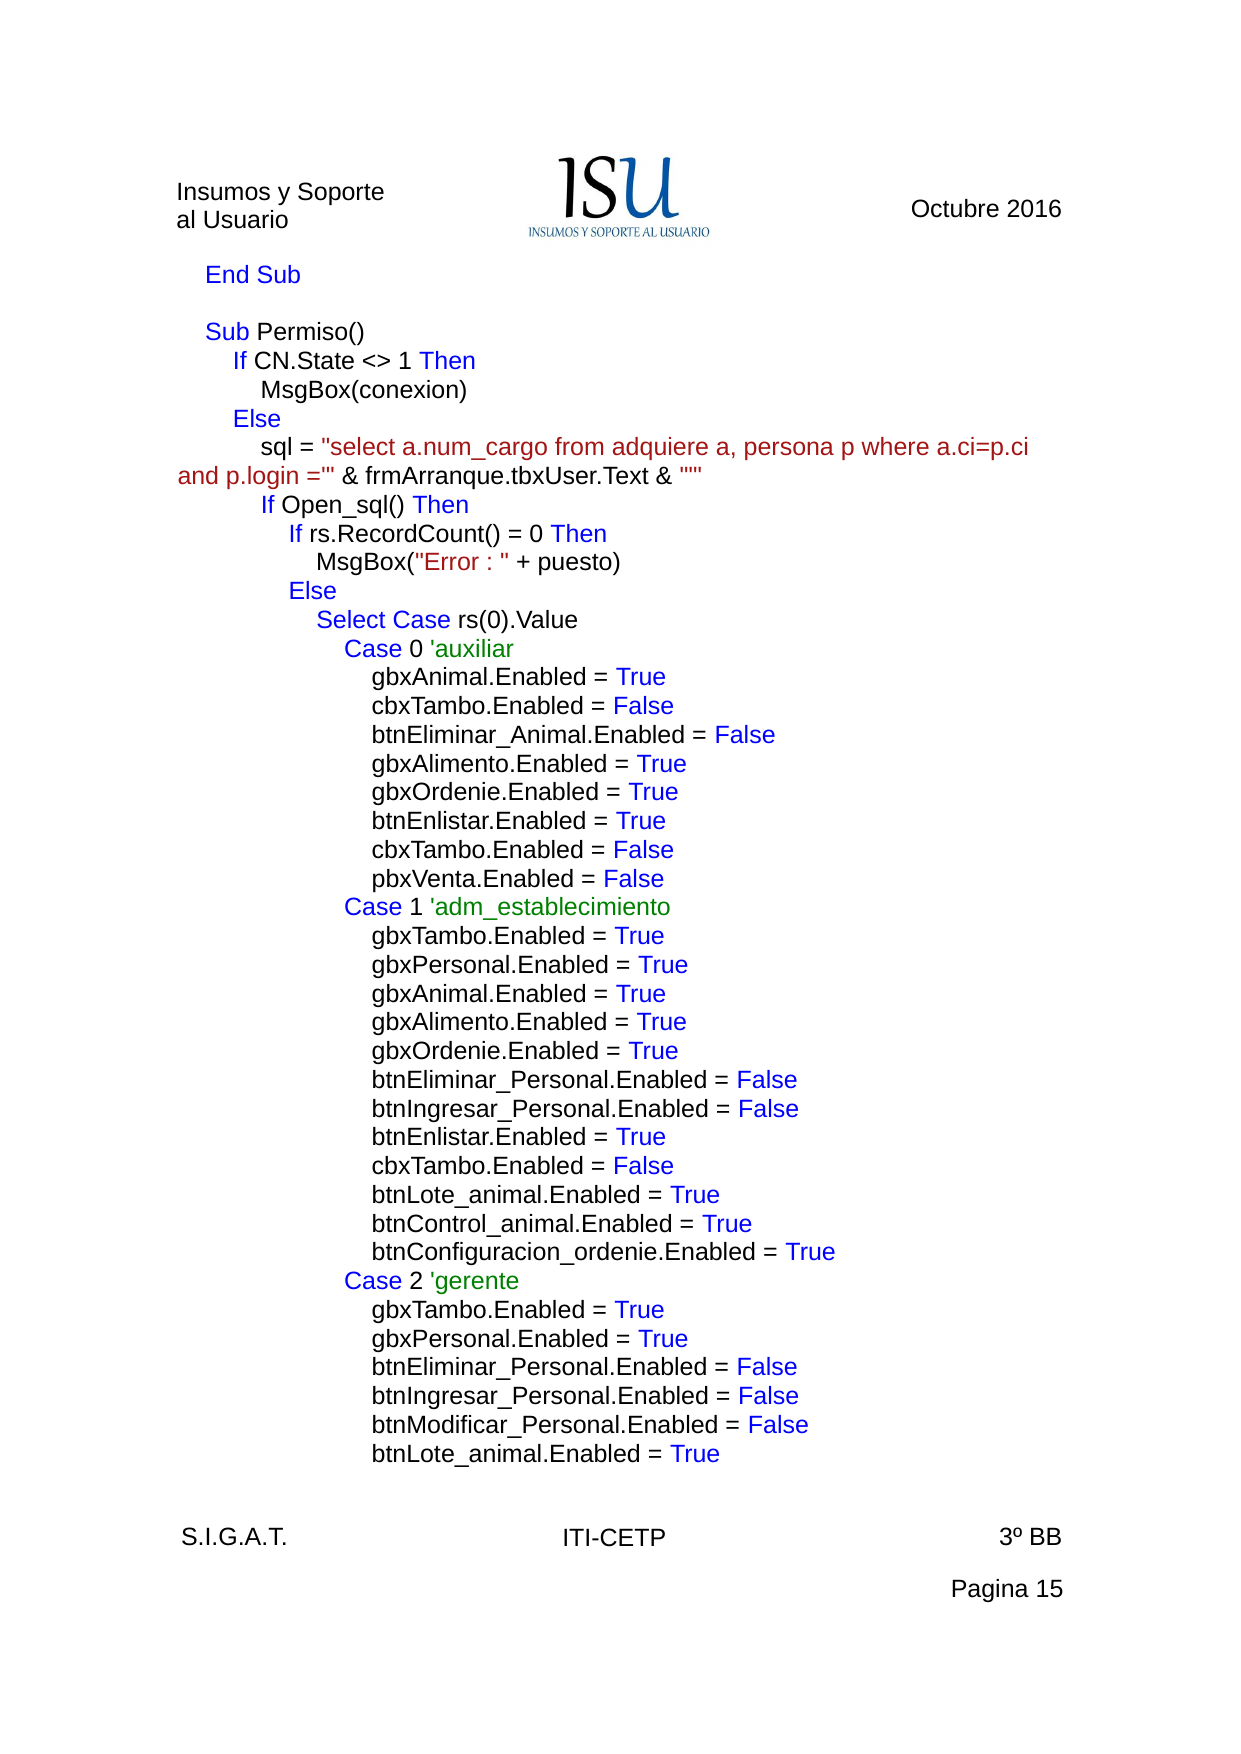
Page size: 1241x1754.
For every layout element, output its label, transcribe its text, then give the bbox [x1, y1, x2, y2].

text MsgBox(conexion) [177, 375, 1063, 403]
text gbxOrdenie.Enabled = True [177, 777, 1063, 806]
text gbxAnimal.Enabled = True [177, 662, 1063, 691]
text btnEnlistar.Enabled = True [177, 1122, 1063, 1151]
text End Sub [177, 260, 1063, 288]
text Select Case rs(0).Value [177, 605, 1063, 633]
text gbxPersonal.Enabled = True [177, 950, 1063, 978]
text btnConfiguracion_ordenie.Enabled = True [177, 1237, 1063, 1266]
text cbxTambo.Enabled = False [177, 835, 1063, 863]
text btnEliminar_Personal.Enabled = False [177, 1352, 1063, 1381]
text btnEliminar_Animal.Enabled = False [177, 720, 1063, 748]
text Else [177, 403, 1063, 432]
text gbxTambo.Enabled = True [177, 1295, 1063, 1323]
text btnLote_animal.Enabled = True [177, 1180, 1063, 1208]
text btnIngresar_Personal.Enabled = False [177, 1093, 1063, 1122]
text cbxTambo.Enabled = False [177, 1151, 1063, 1180]
text btnEliminar_Personal.Enabled = False [177, 1065, 1063, 1093]
text pbxVenta.Enabled = False [177, 863, 1063, 892]
text If rs.RecordCount() = 0 Then [177, 518, 1063, 547]
text Case 1 'adm_establecimiento [177, 892, 1063, 921]
text sql = "select a.num_cargo from adquiere a, persona p where a.ci=p.ci and p.login ='" & frmArranque.tbxUser.Text & "'" [177, 432, 1063, 490]
text gbxOrdenie.Enabled = True [177, 1036, 1063, 1065]
text gbxAnimal.Enabled = True [177, 978, 1063, 1007]
text If Open_sql() Then [177, 490, 1063, 518]
text btnEnlistar.Enabled = True [177, 806, 1063, 835]
text Else [177, 576, 1063, 605]
text gbxAlimento.Enabled = True [177, 748, 1063, 777]
text btnModificar_Personal.Enabled = False [177, 1410, 1063, 1438]
text btnControl_animal.Enabled = True [177, 1208, 1063, 1237]
text If CN.State <> 1 Then [177, 346, 1063, 375]
text Case 0 'auxiliar [177, 633, 1063, 662]
text gbxTambo.Enabled = True [177, 921, 1063, 950]
text Sub Permiso() [177, 317, 1063, 346]
text btnIngresar_Personal.Enabled = False [177, 1381, 1063, 1410]
text gbxAlimento.Enabled = True [177, 1007, 1063, 1036]
text Case 2 'gerente [177, 1266, 1063, 1295]
text MsgBox("Error : " + puesto) [177, 547, 1063, 576]
text btnLote_animal.Enabled = True [177, 1438, 1063, 1467]
picture [517, 138, 723, 252]
text cbxTambo.Enabled = False [177, 691, 1063, 720]
text gbxPersonal.Enabled = True [177, 1323, 1063, 1352]
